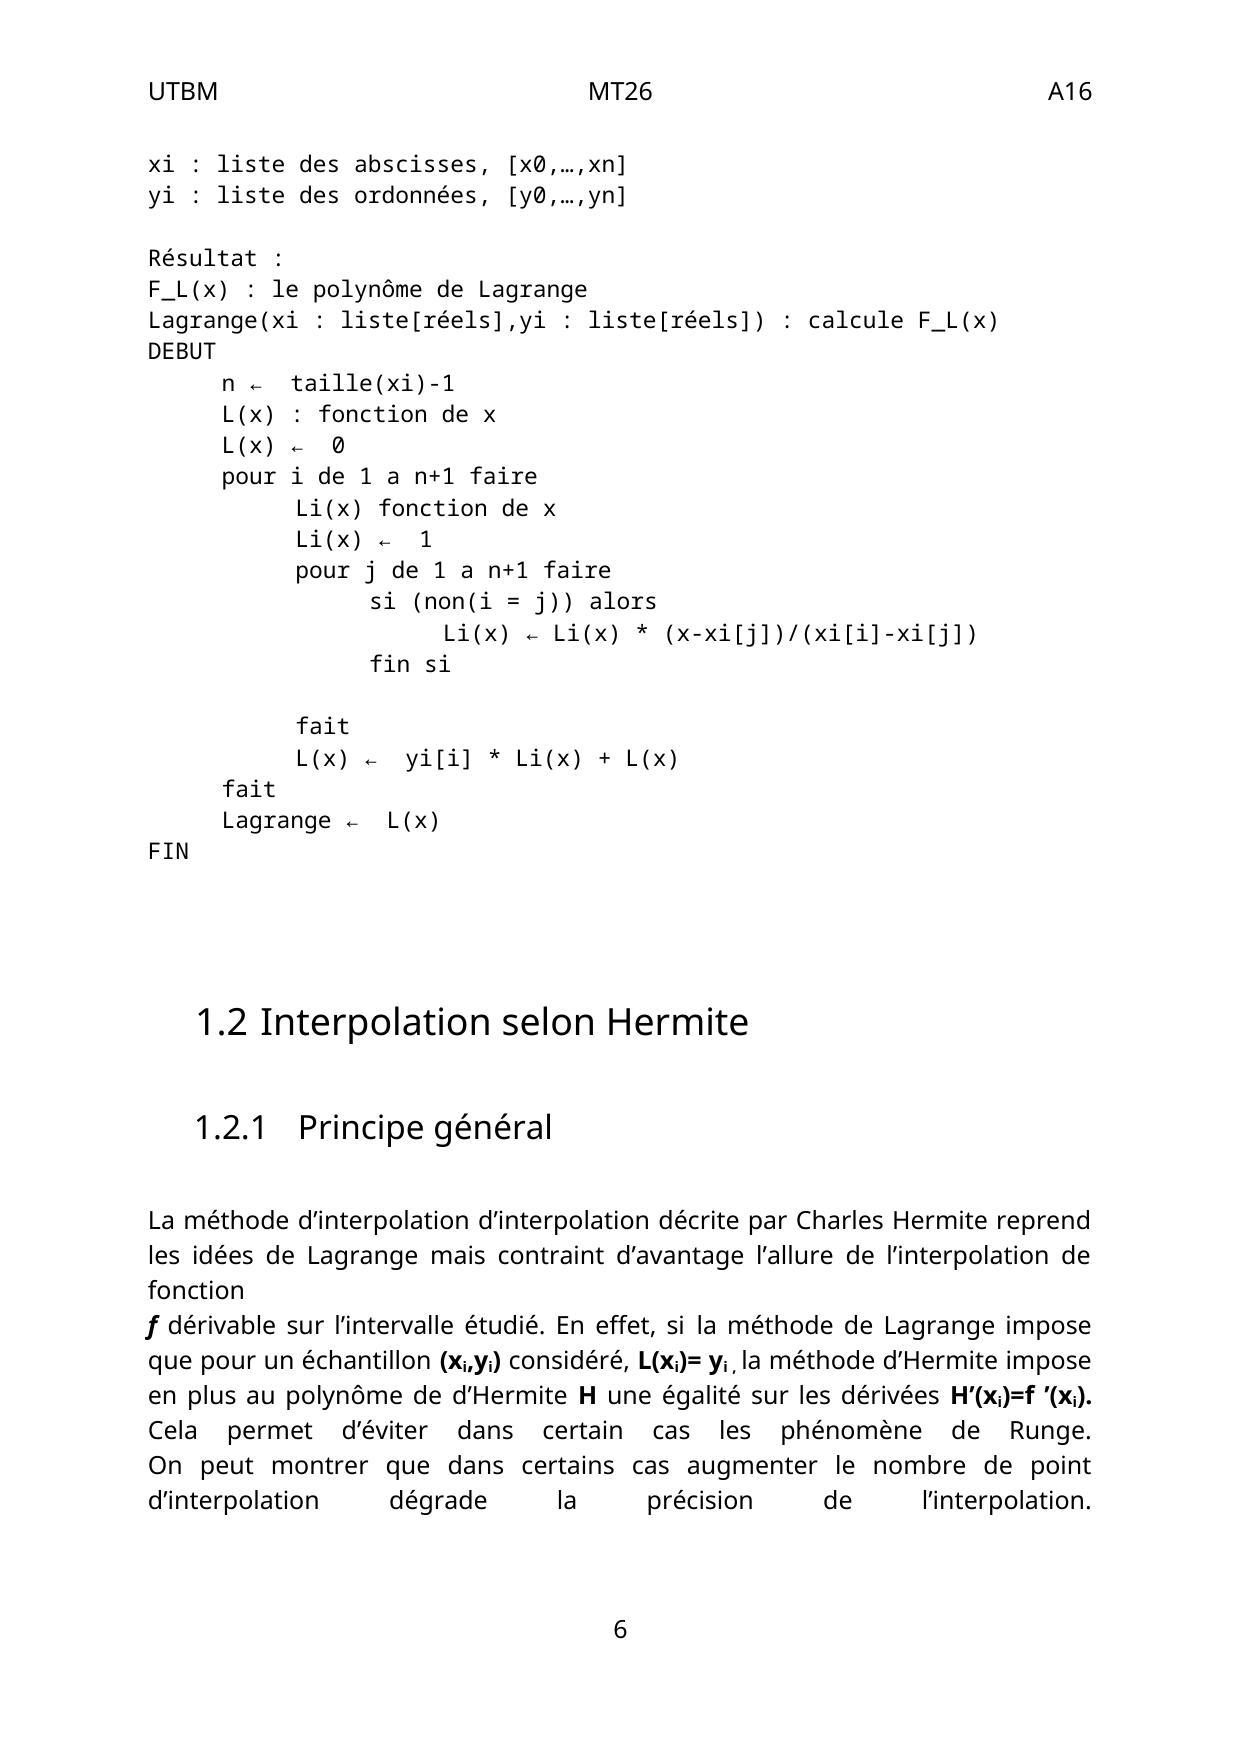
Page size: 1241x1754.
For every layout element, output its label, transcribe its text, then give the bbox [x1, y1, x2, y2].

text xi : liste des abscisses, [x0,…,xn] [148, 148, 1092, 179]
text fin si [148, 648, 1092, 679]
text L(x) ← yi[i] * Li(x) + L(x) [148, 741, 1092, 773]
text si (non(i = j)) alors [148, 585, 1092, 616]
text La méthode d’interpolation d’interpolation décrite par Charles Hermite reprend les idées de Lagrange mais contraint d’avantage l’allure de l’interpolation de fonction f dérivable sur l’intervalle étudié. En effet, si la méthode de Lagrange impose que pour un échantillon (xi,yi) considéré, L(xi)= yi , la méthode d’Hermite impose en plus au polynôme de d’Hermite H une égalité sur les dérivées H’(xi)=f ’(xi). Cela permet d’éviter dans certain cas les phénomène de Runge. On peut montrer que dans certains cas augmenter le nombre de point d’interpolation dégrade la précision de l’interpolation. [148, 1202, 1092, 1551]
text F_L(x) : le polynôme de Lagrange [148, 273, 1092, 304]
text L(x) : fonction de x [148, 398, 1092, 429]
text Résultat : [148, 241, 1092, 273]
text L(x) ← 0 [148, 429, 1092, 460]
text fait [148, 773, 1092, 804]
text Li(x) ← 1 [148, 523, 1092, 554]
text Lagrange ← L(x) [148, 804, 1092, 835]
text pour j de 1 a n+1 faire [148, 554, 1092, 585]
subtitle Principe général [185, 1104, 1092, 1149]
text n ← taille(xi)-1 [148, 366, 1092, 398]
text DEBUT [148, 335, 1092, 366]
text Li(x) fonction de x [148, 491, 1092, 523]
text pour i de 1 a n+1 faire [148, 460, 1092, 491]
text Li(x) ← Li(x) * (x-xi[j])/(xi[i]-xi[j]) [148, 616, 1092, 648]
subtitle Interpolation selon Hermite [185, 996, 1092, 1047]
text FIN [148, 835, 1092, 866]
text fait [148, 710, 1092, 741]
text yi : liste des ordonnées, [y0,…,yn] [148, 179, 1092, 210]
text Lagrange(xi : liste[réels],yi : liste[réels]) : calcule F_L(x) [148, 304, 1092, 335]
